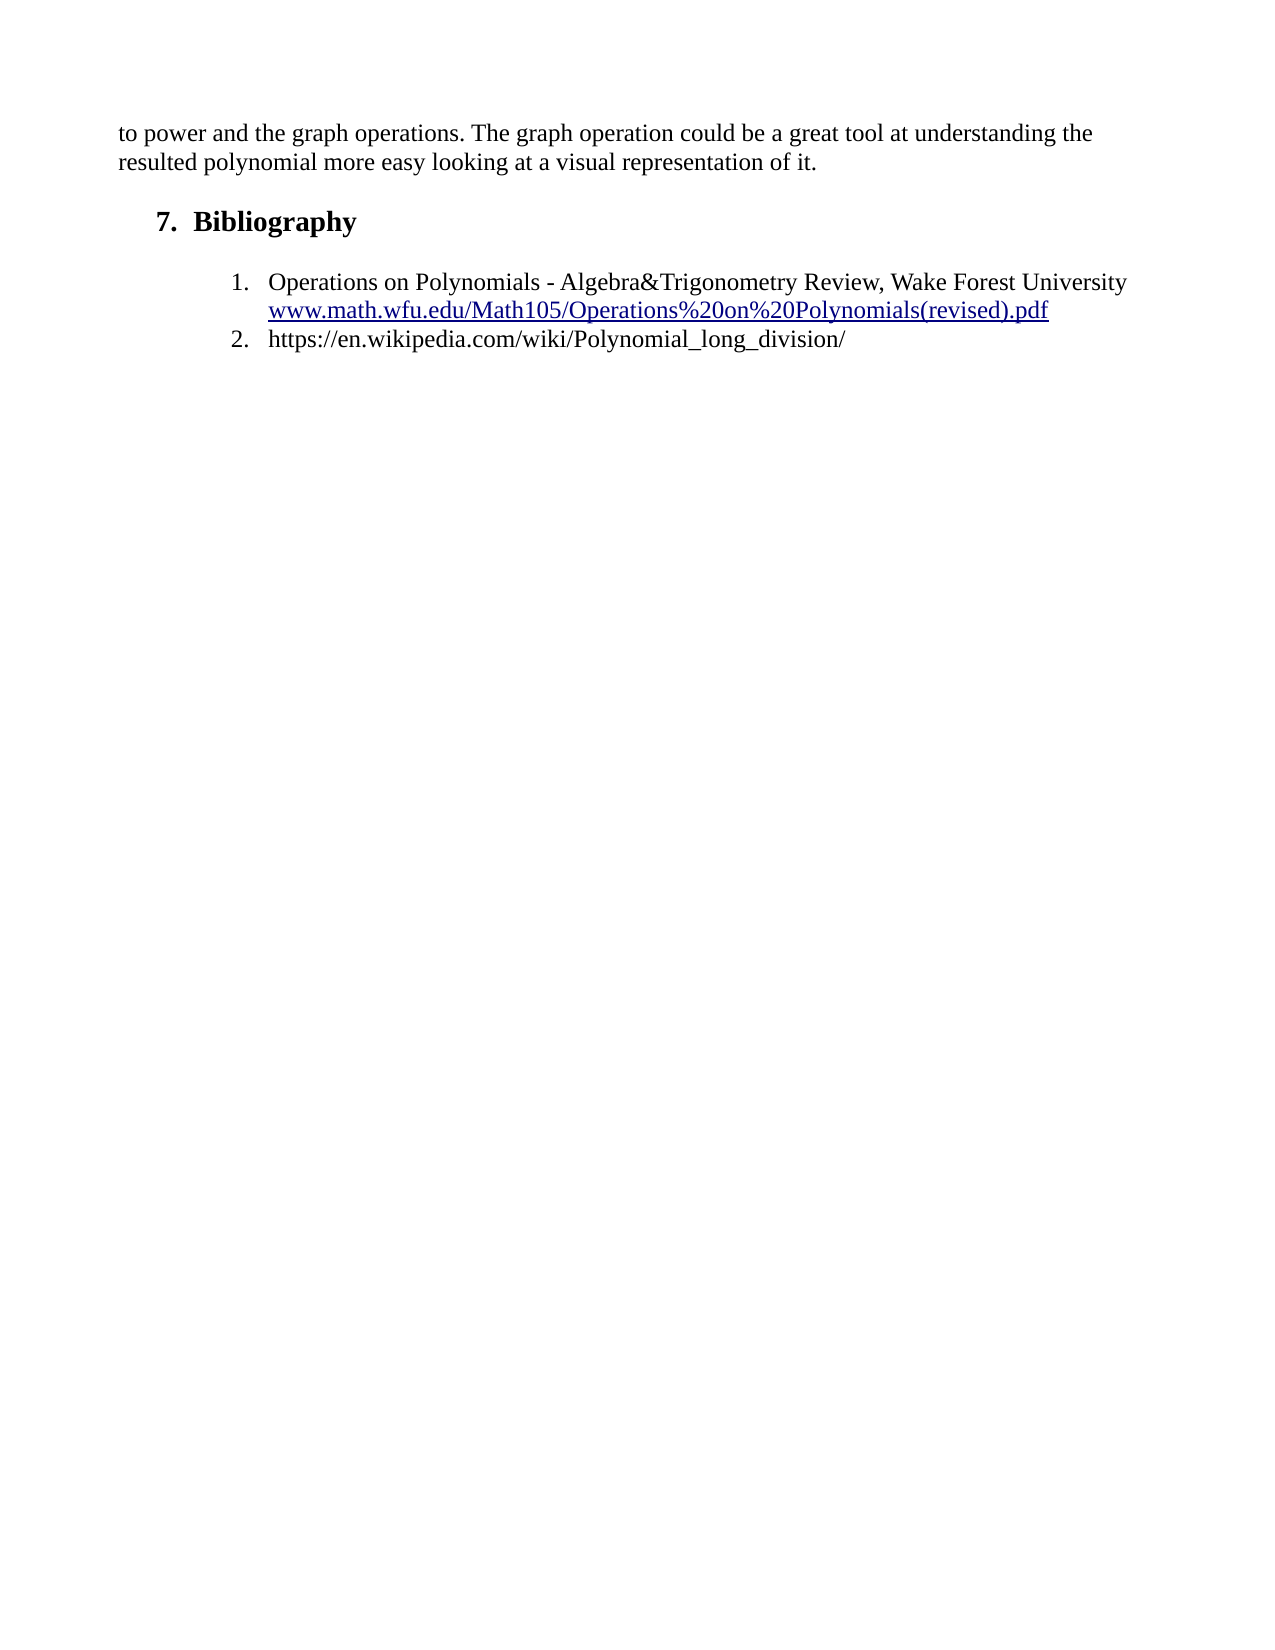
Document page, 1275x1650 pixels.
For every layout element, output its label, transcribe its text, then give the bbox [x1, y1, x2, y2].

text to power and the graph operations. The graph operation could be a great tool at understanding the resulted polynomial more easy looking at a visual representation of it. [118, 118, 1157, 176]
list https://en.wikipedia.com/wiki/Polynomial_long_division/ [231, 324, 1157, 353]
list Bibliography [156, 204, 1157, 238]
list www.math.wfu.edu/Math105/Operations%20on%20Polynomials(revised).pdf [231, 295, 1157, 324]
list Operations on Polynomials - Algebra&Trigonometry Review, Wake Forest University [231, 267, 1157, 295]
